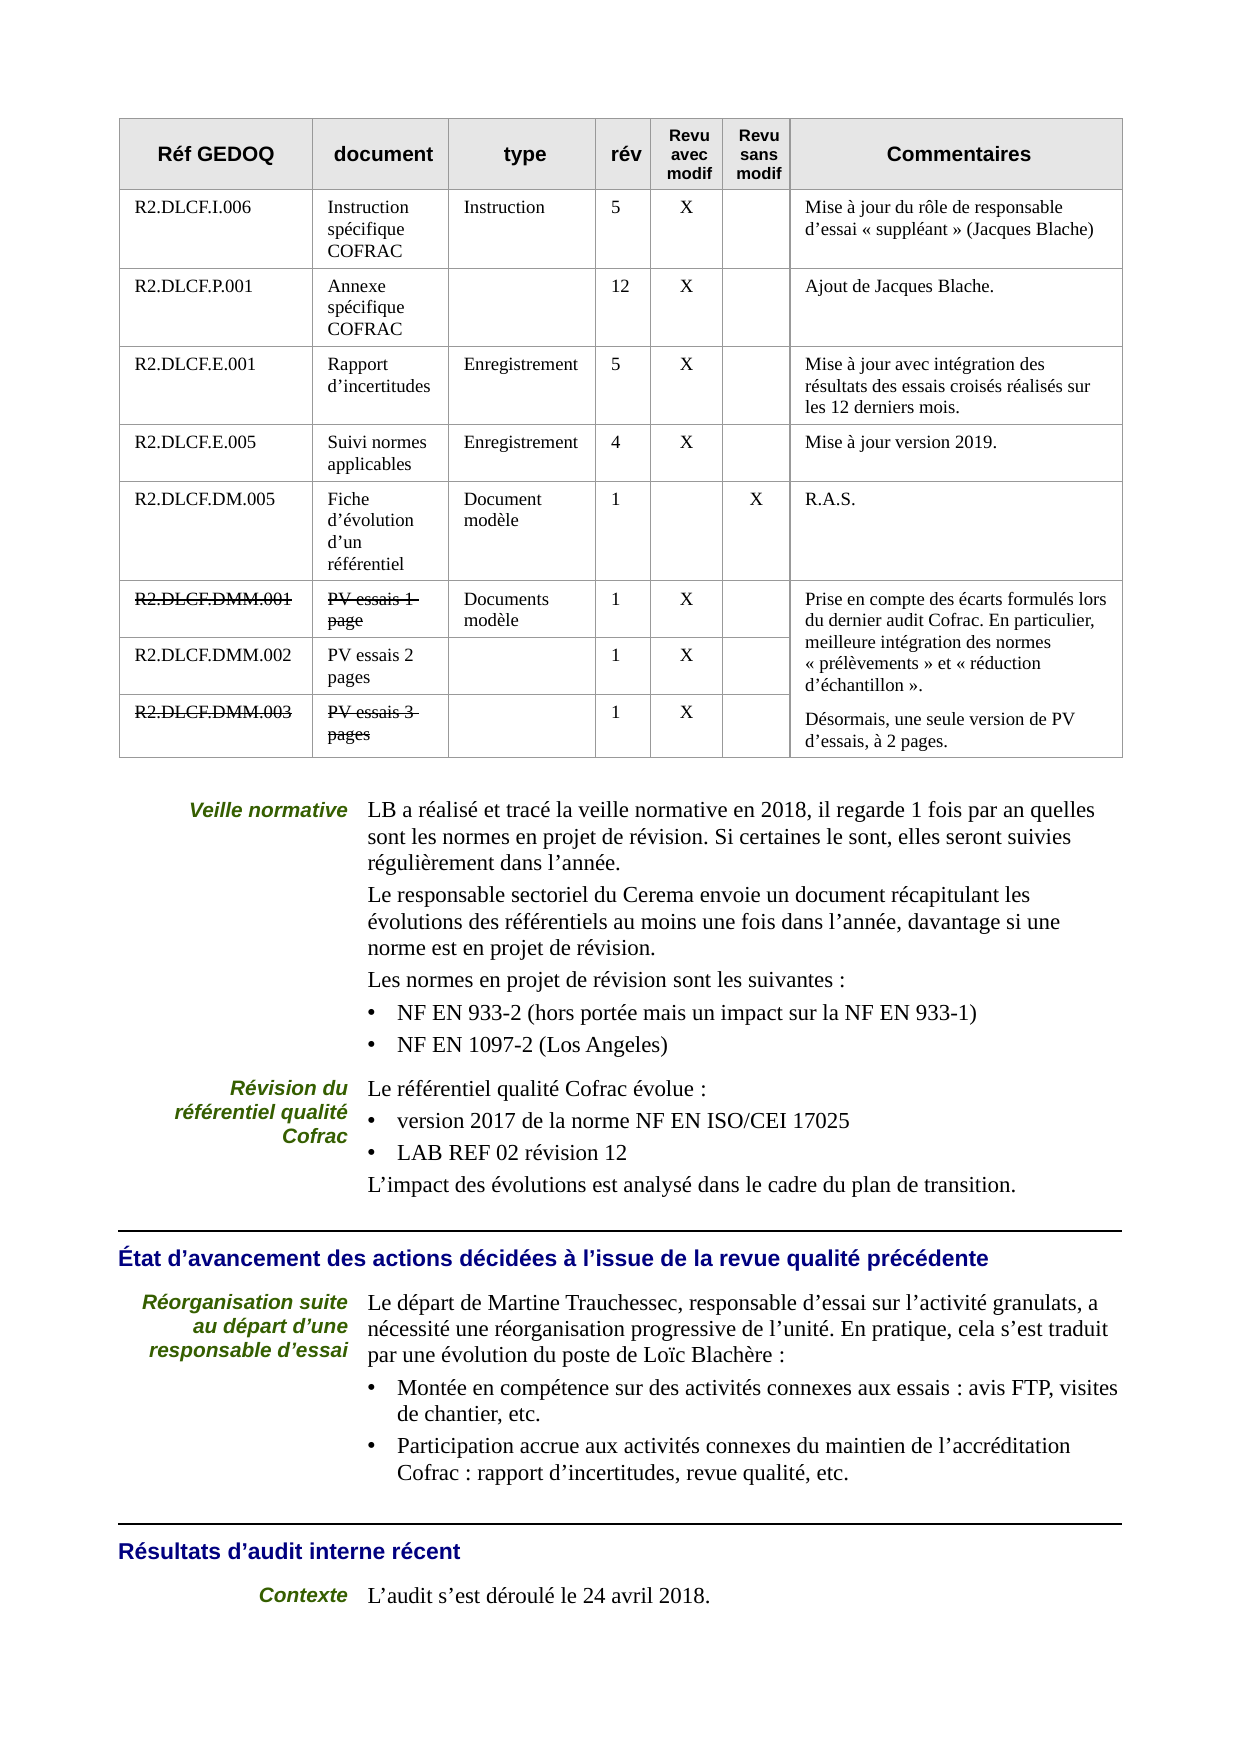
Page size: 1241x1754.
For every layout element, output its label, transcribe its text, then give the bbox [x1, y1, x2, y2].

table_header État d’avancement des actions décidées à l’issue de la revue qualité précédente [118, 1232, 1122, 1277]
table_cell [651, 482, 722, 580]
table_header LB a réalisé et tracé la veille normative en 2018, il regarde 1 fois par an quelles sont les normes en projet de révision. Si certaines le sont, elles seront suivies régulièrement dans l’année. Le responsable sectoriel du Cerema envoie un document récapitulant les évolutions des référentiels au moins une fois dans l’année, davantage si une norme est en projet de révision. Les normes en projet de révision sont les suivantes : NF EN 933-2 (hors portée mais un impact sur la NF EN 933-1) NF EN 1097-2 (Los Angeles) [356, 785, 1122, 1063]
table_cell [723, 190, 789, 267]
table_cell R2.DLCF.DM.005 [120, 482, 312, 580]
table_cell R.A.S. [791, 482, 1122, 580]
table_cell R2.DLCF.DMM.002 [120, 638, 312, 694]
table_cell 1 [596, 581, 650, 637]
table_cell PV essais 2 pages [313, 638, 448, 694]
table_header Révision du référentiel qualité Cofrac [118, 1063, 356, 1204]
table_cell Instruction spécifique COFRAC [313, 190, 448, 267]
table_cell Suivi normes applicables [313, 425, 448, 481]
table_cell [723, 269, 789, 346]
table_cell X [651, 347, 722, 424]
table_cell X [651, 695, 722, 757]
table_header rév [596, 119, 650, 189]
table_header Le référentiel qualité Cofrac évolue : version 2017 de la norme NF EN ISO/CEI 17025 LAB REF 02 révision 12 L’impact des évolutions est analysé dans le cadre du plan de transition. [356, 1063, 1122, 1204]
table_header Commentaires [791, 119, 1122, 189]
table_cell [449, 695, 595, 757]
table_cell R2.DLCF.P.001 [120, 269, 312, 346]
table_cell [723, 425, 789, 481]
table_cell Mise à jour avec intégration des résultats des essais croisés réalisés sur les 12 derniers mois. [791, 347, 1122, 424]
table_cell X [651, 425, 722, 481]
table_cell Fiche d’évolution d’un référentiel [313, 482, 448, 580]
table_cell 4 [596, 425, 650, 481]
table_cell 1 [596, 638, 650, 694]
table_cell X [651, 581, 722, 637]
table_cell Mise à jour du rôle de responsable d’essai « suppléant » (Jacques Blache) [791, 190, 1122, 267]
table_cell R2.DLCF.E.005 [120, 425, 312, 481]
table_header type [449, 119, 595, 189]
table_cell Mise à jour version 2019. [791, 425, 1122, 481]
table_cell Documents modèle [449, 581, 595, 637]
table_cell [723, 581, 789, 637]
table_cell R2.DLCF.I.006 [120, 190, 312, 267]
table_cell 5 [596, 190, 650, 267]
table_cell Annexe spécifique COFRAC [313, 269, 448, 346]
table_cell X [651, 269, 722, 346]
table_cell PV essais 3 pages [313, 695, 448, 757]
table_cell 1 [596, 695, 650, 757]
table_cell [449, 638, 595, 694]
table_cell X [723, 482, 789, 580]
table_header Le départ de Martine Trauchessec, responsable d’essai sur l’activité granulats, a nécessité une réorganisation progressive de l’unité. En pratique, cela s’est traduit par une évolution du poste de Loïc Blachère : Montée en compétence sur des activités connexes aux essais : avis FTP, visites de chantier, etc. Participation accrue aux activités connexes du maintien de l’accréditation Cofrac : rapport d’incertitudes, revue qualité, etc. [356, 1277, 1122, 1491]
table_header Réorganisation suite au départ d’une responsable d’essai [118, 1277, 356, 1491]
table_cell 12 [596, 269, 650, 346]
table_cell Enregistrement [449, 347, 595, 424]
table_cell Rapport d’incertitudes [313, 347, 448, 424]
table_cell R2.DLCF.DMM.003 [120, 695, 312, 757]
table_header Revu avec modif [651, 119, 722, 189]
table_header Résultats d’audit interne récent [118, 1525, 1122, 1570]
table_cell Document modèle [449, 482, 595, 580]
table_cell [449, 269, 595, 346]
table_cell [723, 347, 789, 424]
table_cell Ajout de Jacques Blache. [791, 269, 1122, 346]
table_header document [313, 119, 448, 189]
table_cell Prise en compte des écarts formulés lors du dernier audit Cofrac. En particulier, meilleure intégration des normes « prélèvements » et « réduction d’échantillon ». Désormais, une seule version de PV d’essais, à 2 pages. [791, 581, 1122, 757]
table_header Revu sans modif [723, 119, 789, 189]
table_header Contexte [118, 1570, 356, 1614]
table_cell 1 [596, 482, 650, 580]
table_cell Enregistrement [449, 425, 595, 481]
table_cell Instruction [449, 190, 595, 267]
table_header Veille normative [118, 785, 356, 1063]
table_cell PV essais 1 page [313, 581, 448, 637]
table_cell R2.DLCF.E.001 [120, 347, 312, 424]
table_cell R2.DLCF.DMM.001 [120, 581, 312, 637]
table_cell [723, 638, 789, 694]
table_cell 5 [596, 347, 650, 424]
table_header L’audit s’est déroulé le 24 avril 2018. [356, 1570, 1122, 1614]
table_cell [723, 695, 789, 757]
table_cell X [651, 190, 722, 267]
table_header Réf GEDOQ [120, 119, 312, 189]
table_cell X [651, 638, 722, 694]
